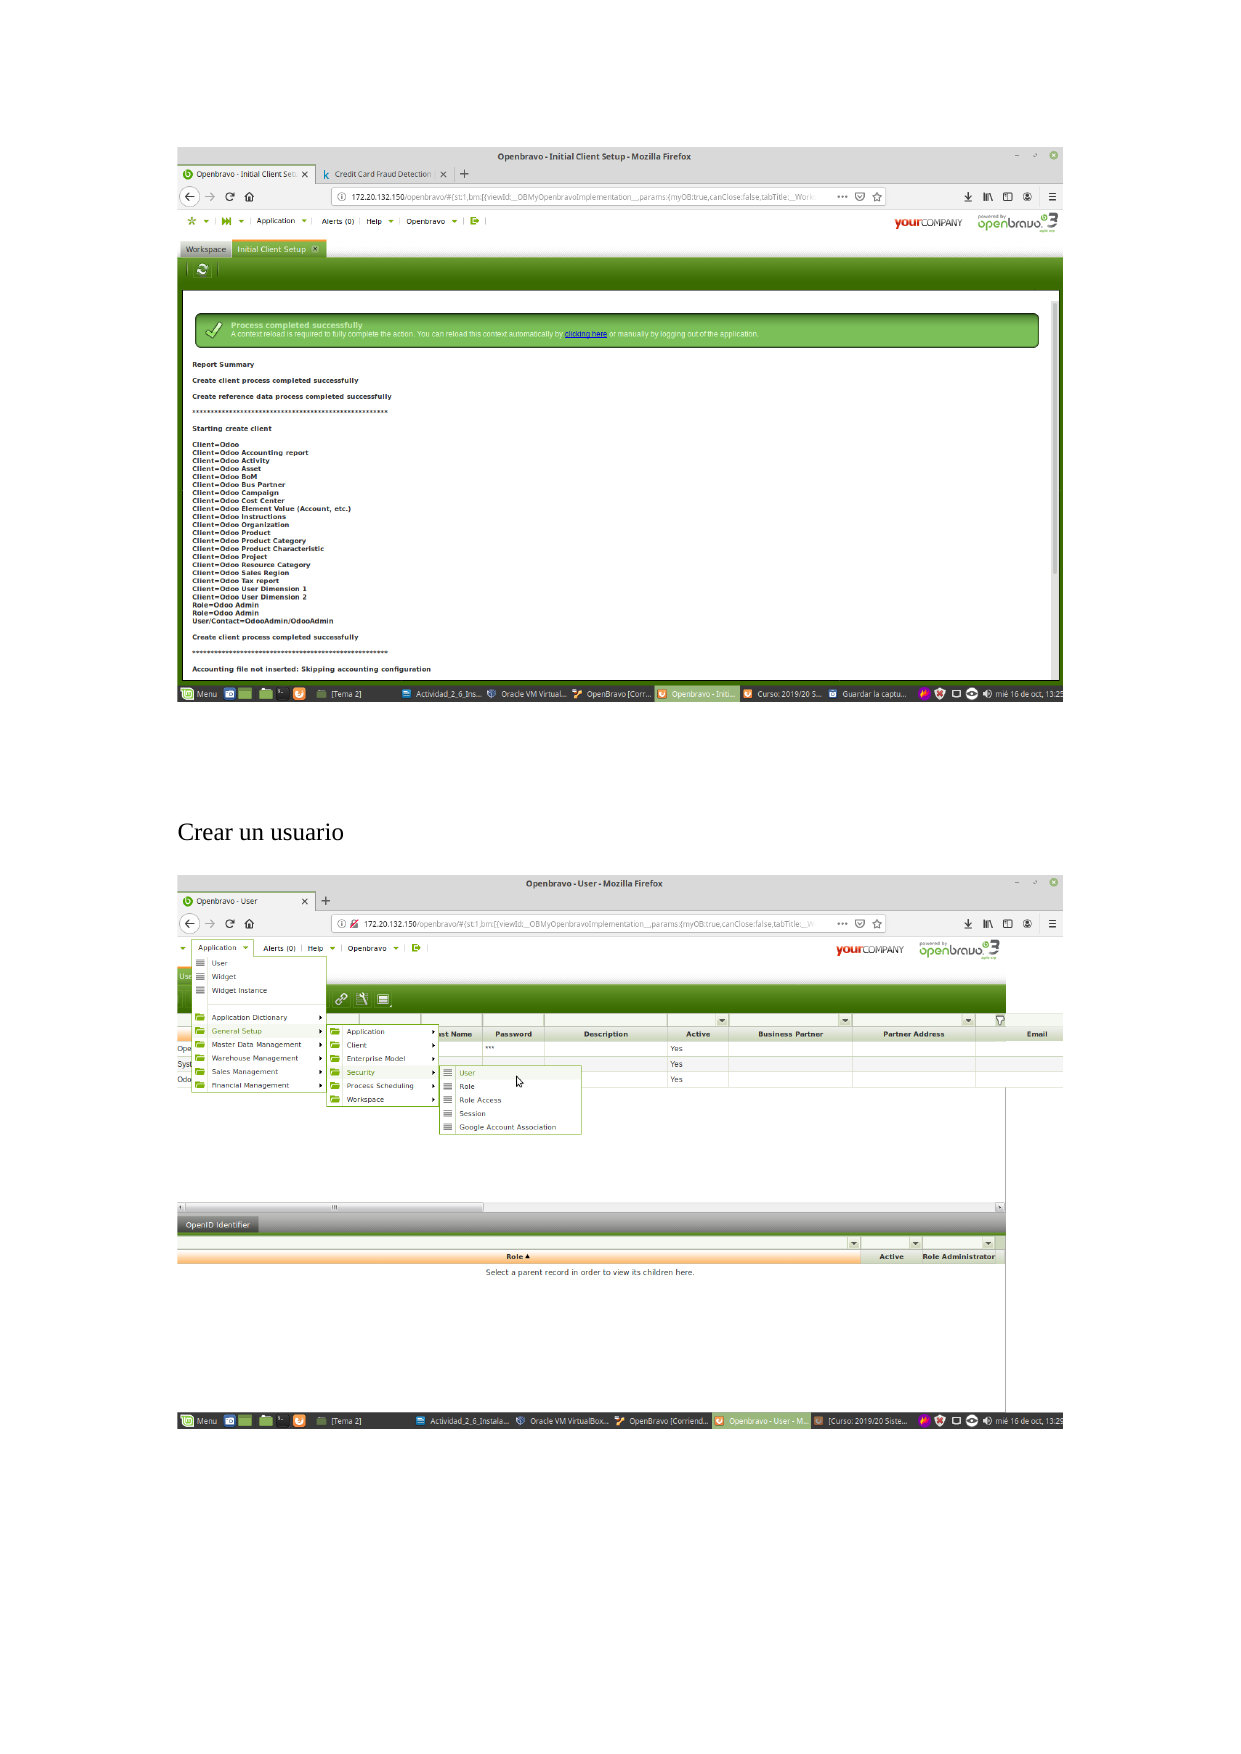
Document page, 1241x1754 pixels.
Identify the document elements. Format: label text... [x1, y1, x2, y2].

picture [177, 875, 1063, 1429]
text Crear un usuario [177, 817, 1063, 846]
picture [177, 147, 1063, 702]
